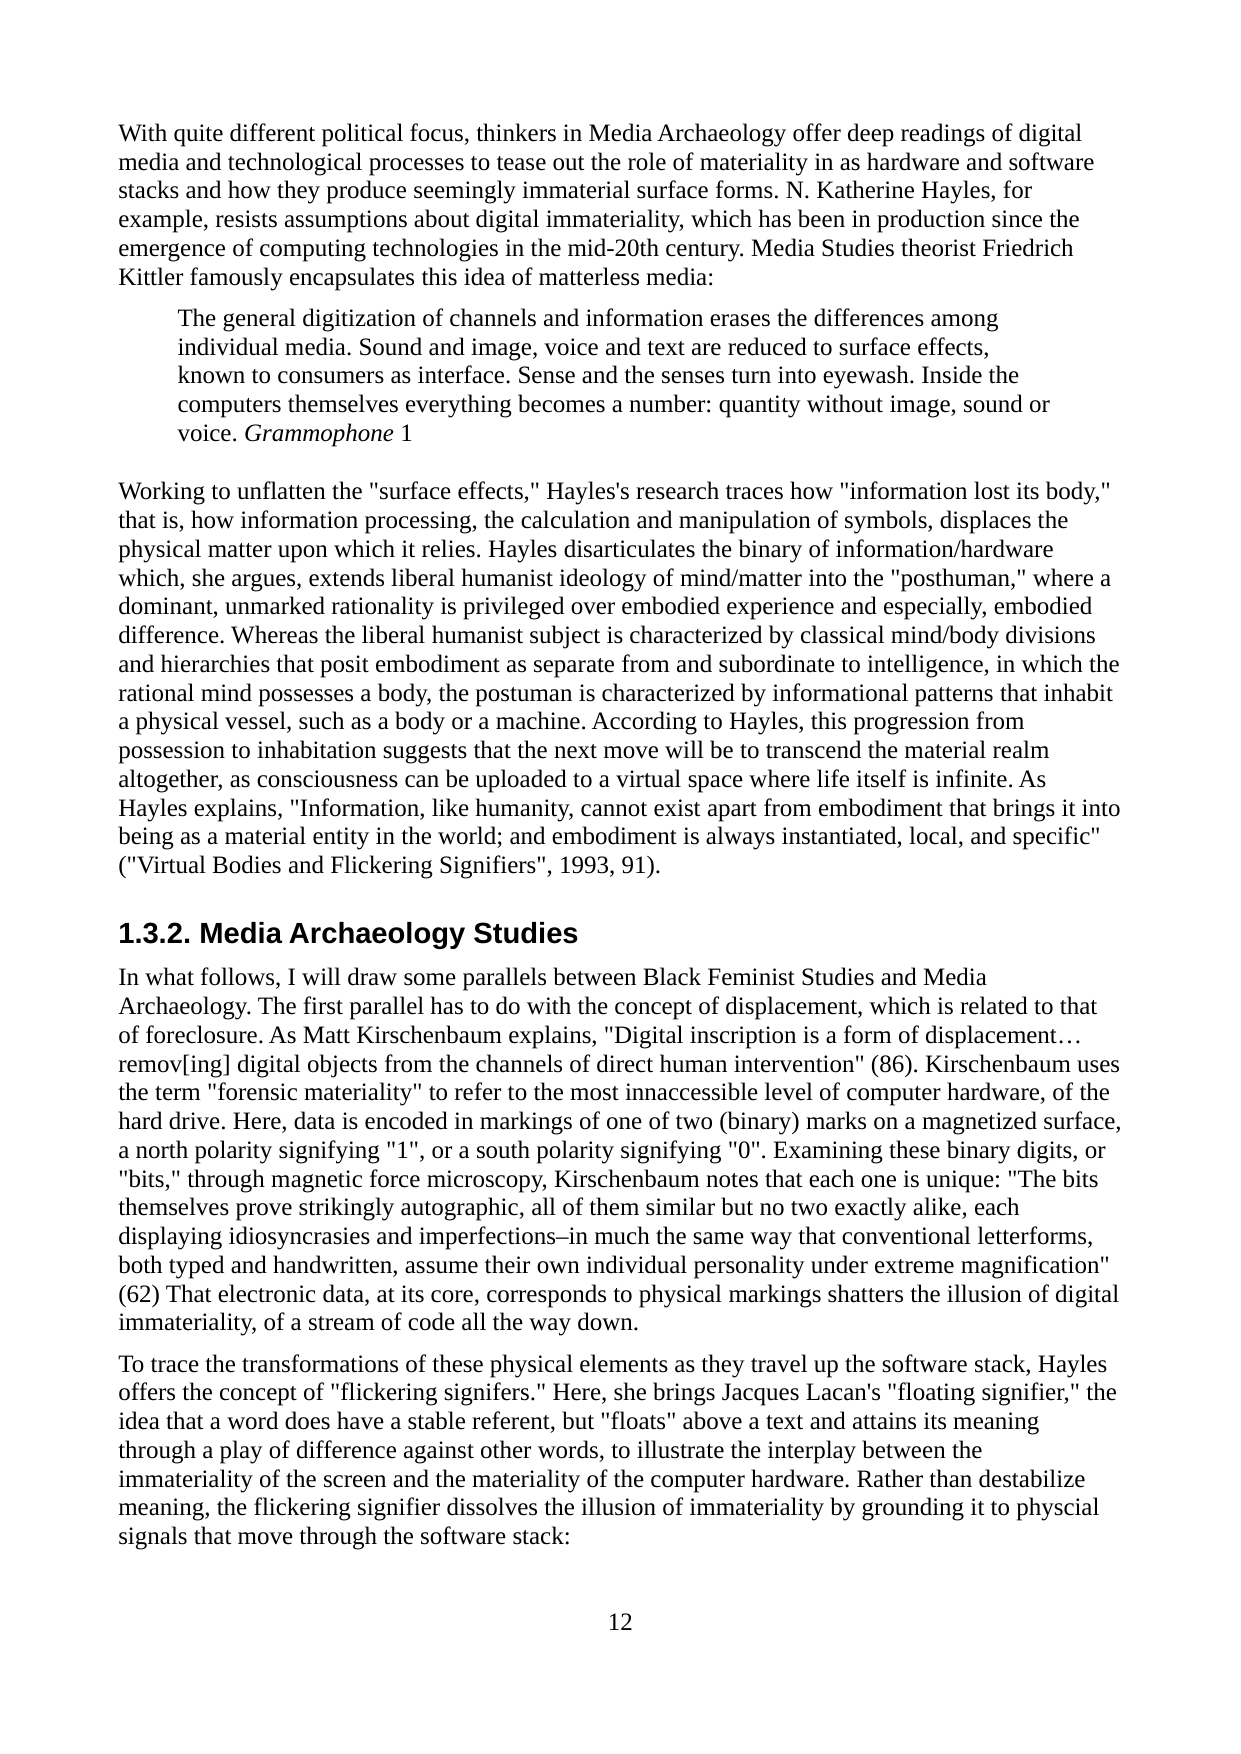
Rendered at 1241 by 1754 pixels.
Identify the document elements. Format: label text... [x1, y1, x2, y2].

text With quite different political focus, thinkers in Media Archaeology offer deep readings of digital media and technological processes to tease out the role of materiality in as hardware and software stacks and how they produce seemingly immaterial surface forms. N. Katherine Hayles, for example, resists assumptions about digital immateriality, which has been in production since the emergence of computing technologies in the mid-20th century. Media Studies theorist Friedrich Kittler famously encapsulates this idea of matterless media: [118, 118, 1122, 291]
text In what follows, I will draw some parallels between Black Feminist Studies and Media Archaeology. The first parallel has to do with the concept of displacement, which is related to that of foreclosure. As Matt Kirschenbaum explains, "Digital inscription is a form of displacement… remov[ing] digital objects from the channels of direct human intervention" (86). Kirschenbaum uses the term "forensic materiality" to refer to the most innaccessible level of computer hardware, of the hard drive. Here, data is encoded in markings of one of two (binary) marks on a magnetized surface, a north polarity signifying "1", or a south polarity signifying "0". Examining these binary digits, or "bits," through magnetic force microscopy, Kirschenbaum notes that each one is unique: "The bits themselves prove strikingly autographic, all of them similar but no two exactly alike, each displaying idiosyncrasies and imperfections–in much the same way that conventional letterforms, both typed and handwritten, assume their own individual personality under extreme magnification" (62) That electronic data, at its core, corresponds to physical markings shatters the illusion of digital immateriality, of a stream of code all the way down. [118, 962, 1122, 1336]
text Working to unflatten the "surface effects," Hayles's research traces how "information lost its body," that is, how information processing, the calculation and manipulation of symbols, displaces the physical matter upon which it relies. Hayles disarticulates the binary of information/hardware which, she argues, extends liberal humanist ideology of mind/matter into the "posthuman," where a dominant, unmarked rationality is privileged over embodied experience and especially, embodied difference. Whereas the liberal humanist subject is characterized by classical mind/body divisions and hierarchies that posit embodiment as separate from and subordinate to intelligence, in which the rational mind possesses a body, the postuman is characterized by informational patterns that inhabit a physical vessel, such as a body or a machine. According to Hayles, this progression from possession to inhabitation suggests that the next move will be to transcend the material realm altogether, as consciousness can be uploaded to a virtual space where life itself is infinite. As Hayles explains, "Information, like humanity, cannot exist apart from embodiment that brings it into being as a material entity in the world; and embodiment is always instantiated, local, and specific" ("Virtual Bodies and Flickering Signifiers", 1993, 91). [118, 476, 1122, 879]
subtitle Media Archaeology Studies [118, 916, 1122, 950]
text To trace the transformations of these physical elements as they travel up the software stack, Hayles offers the concept of "flickering signifers." Here, she brings Jacques Lacan's "floating signifier," the idea that a word does have a stable referent, but "floats" above a text and attains its meaning through a play of difference against other words, to illustrate the interplay between the immateriality of the screen and the materiality of the computer hardware. Rather than destabilize meaning, the flickering signifier dissolves the illusion of immateriality by grounding it to physcial signals that move through the software stack: [118, 1349, 1122, 1550]
text The general digitization of channels and information erases the differences among individual media. Sound and image, voice and text are reduced to surface effects, known to consumers as interface. Sense and the senses turn into eyewash. Inside the computers themselves everything becomes a number: quantity without image, sound or voice. Grammophone 1 [177, 303, 1063, 447]
